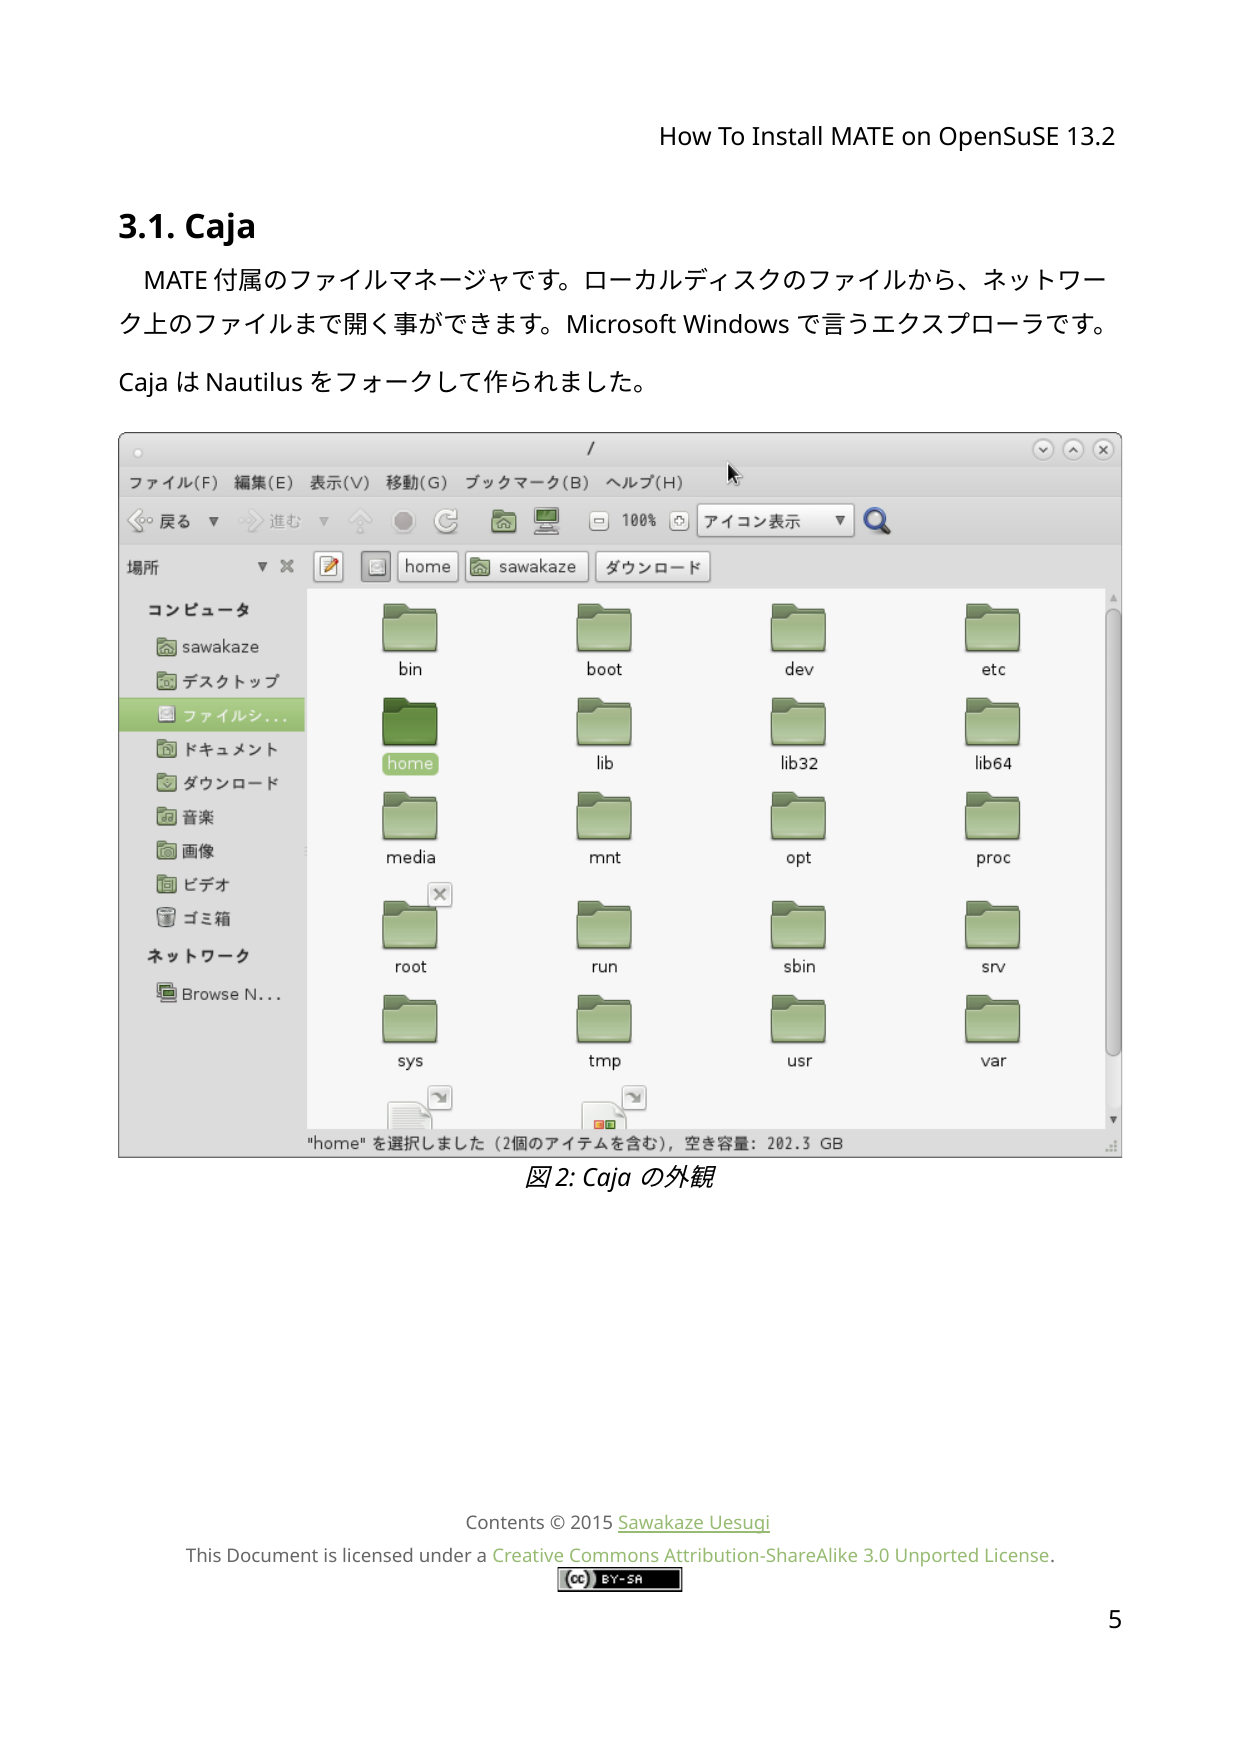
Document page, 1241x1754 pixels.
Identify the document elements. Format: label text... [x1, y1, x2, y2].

picture [557, 1567, 683, 1592]
text Caja はNautilus をフォークして作られました。 [118, 362, 1122, 398]
text 図 2: Caja の外観 [118, 1158, 1122, 1194]
picture [118, 432, 1123, 1158]
subtitle 3.1. Caja [118, 202, 1122, 248]
text MATE付属のファイルマネージャです。ローカルディスクのファイルから、ネットワーク上のファイルまで開く事ができます。Microsoft Windows で言うエクスプローラです。 [118, 261, 1122, 340]
